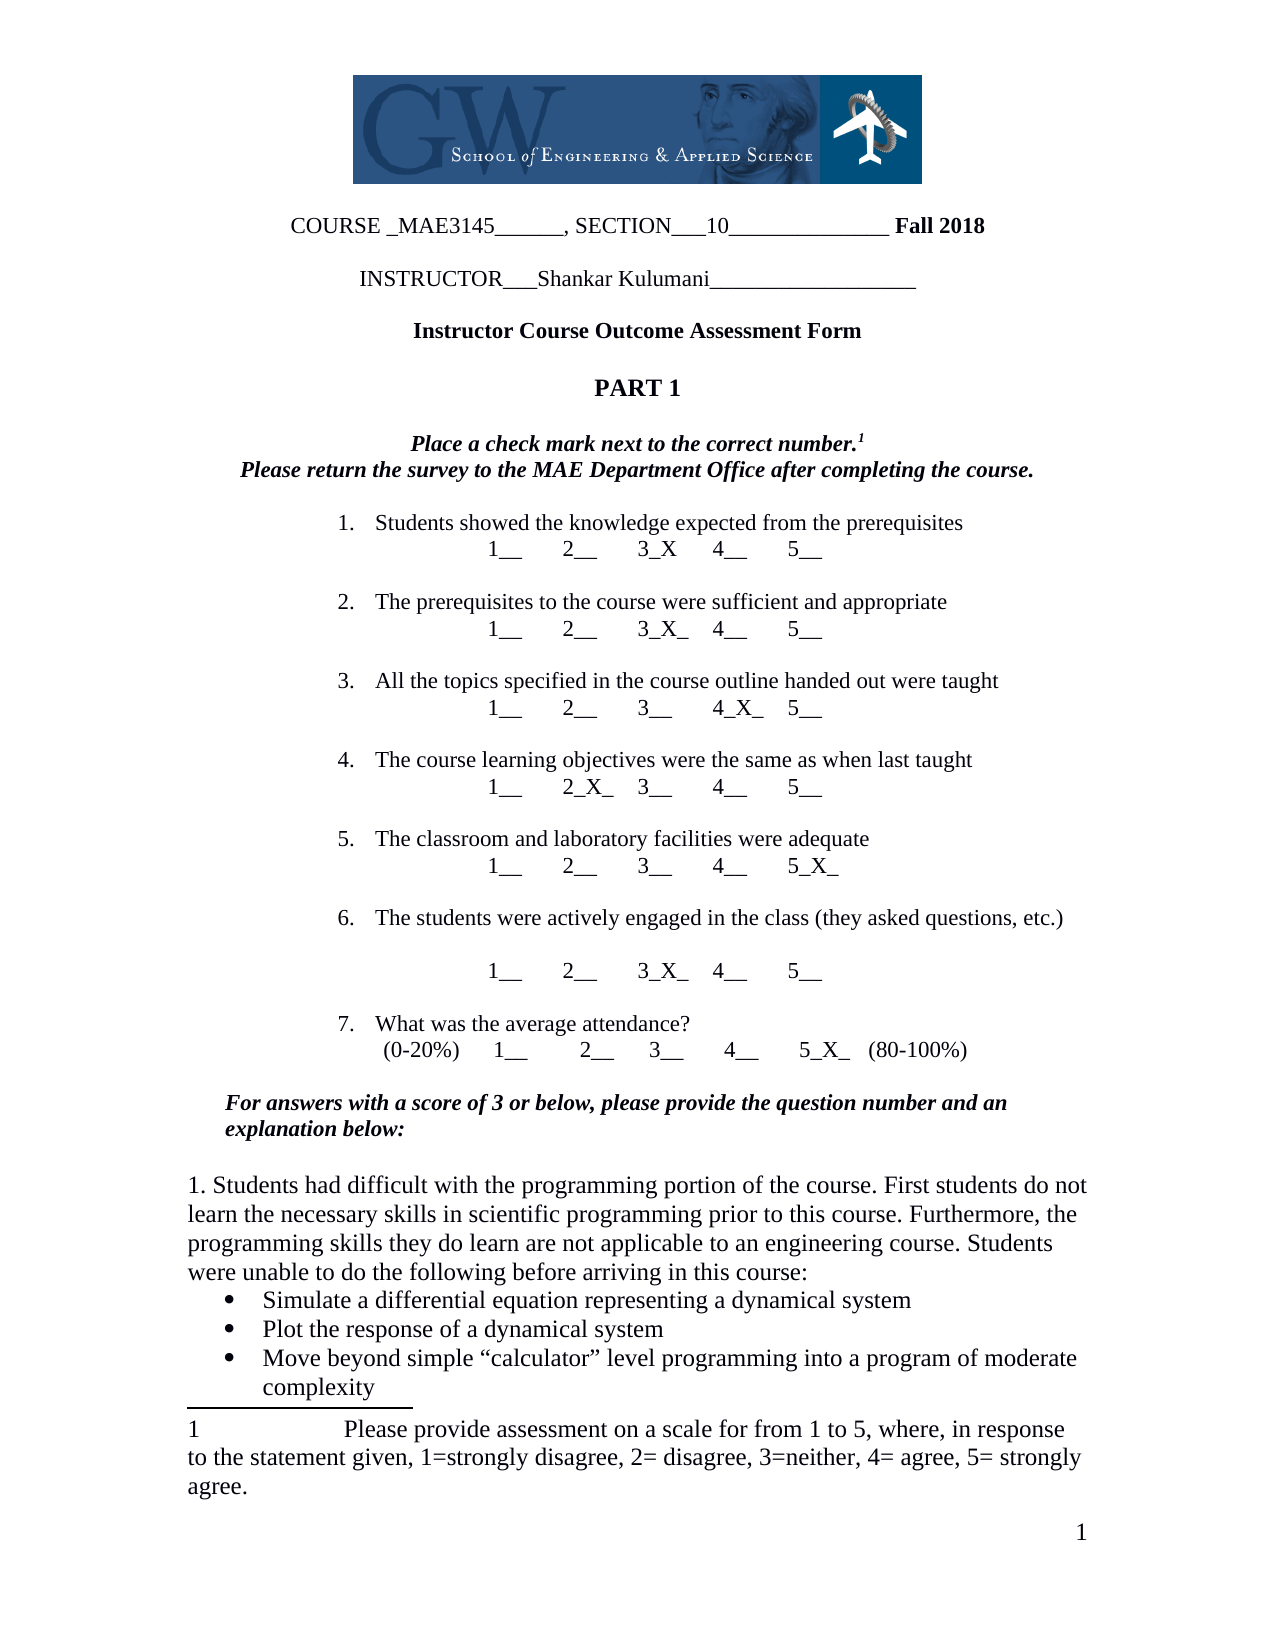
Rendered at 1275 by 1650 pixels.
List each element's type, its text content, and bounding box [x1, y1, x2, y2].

picture [353, 75, 922, 184]
list Plot the response of a dynamical system [225, 1314, 1087, 1343]
text (0-20%) 1__ 2__ 3__ 4__ 5_X_ (80-100%) [300, 1036, 1087, 1063]
list All the topics specified in the course outline handed out were taught [337, 667, 1087, 694]
text 1__ 2__ 3__ 4_X_ 5__ [225, 694, 1087, 720]
text PART 1 [187, 373, 1087, 401]
text Please return the survey to the MAE Department Office after completing the course. [187, 456, 1087, 483]
list Simulate a differential equation representing a dynamical system [225, 1285, 1087, 1314]
text 1. Students had difficult with the programming portion of the course. First students do not learn the necessary skills in scientific programming prior to this course. Furthermore, the programming skills they do learn are not applicable to an engineering course. Students were unable to do the following before arriving in this course: [187, 1170, 1087, 1285]
list The prerequisites to the course were sufficient and appropriate [337, 588, 1087, 614]
list The students were actively engaged in the class (they asked questions, etc.) [337, 904, 1087, 957]
text Place a check mark next to the correct number. [187, 430, 1087, 456]
list Students showed the knowledge expected from the prerequisites [337, 509, 1087, 536]
text 1__ 2__ 3_X_ 4__ 5__ [225, 614, 1087, 641]
list The classroom and laboratory facilities were adequate [337, 825, 1087, 852]
list What was the average attendance? [337, 1010, 1087, 1036]
text 1__ 2__ 3__ 4__ 5_X_ [225, 852, 1087, 878]
text For answers with a score of 3 or below, please provide the question number and an explanation below: [225, 1089, 1087, 1142]
list The course learning objectives were the same as when last taught [337, 746, 1087, 773]
text 1__ 2_X_ 3__ 4__ 5__ [225, 773, 1087, 799]
list 1__ 2__ 3_X_ 4__ 5__ [450, 957, 1087, 983]
text Please provide assessment on a scale for from 1 to 5, where, in response to the statement given, 1=strongly disagree, 2= disagree, 3=neither, 4= agree, 5= strongly agree. [187, 1414, 1087, 1500]
text 1__ 2__ 3_X 4__ 5__ [225, 536, 1087, 562]
list Move beyond simple “calculator” level programming into a program of moderate complexity [225, 1343, 1087, 1400]
